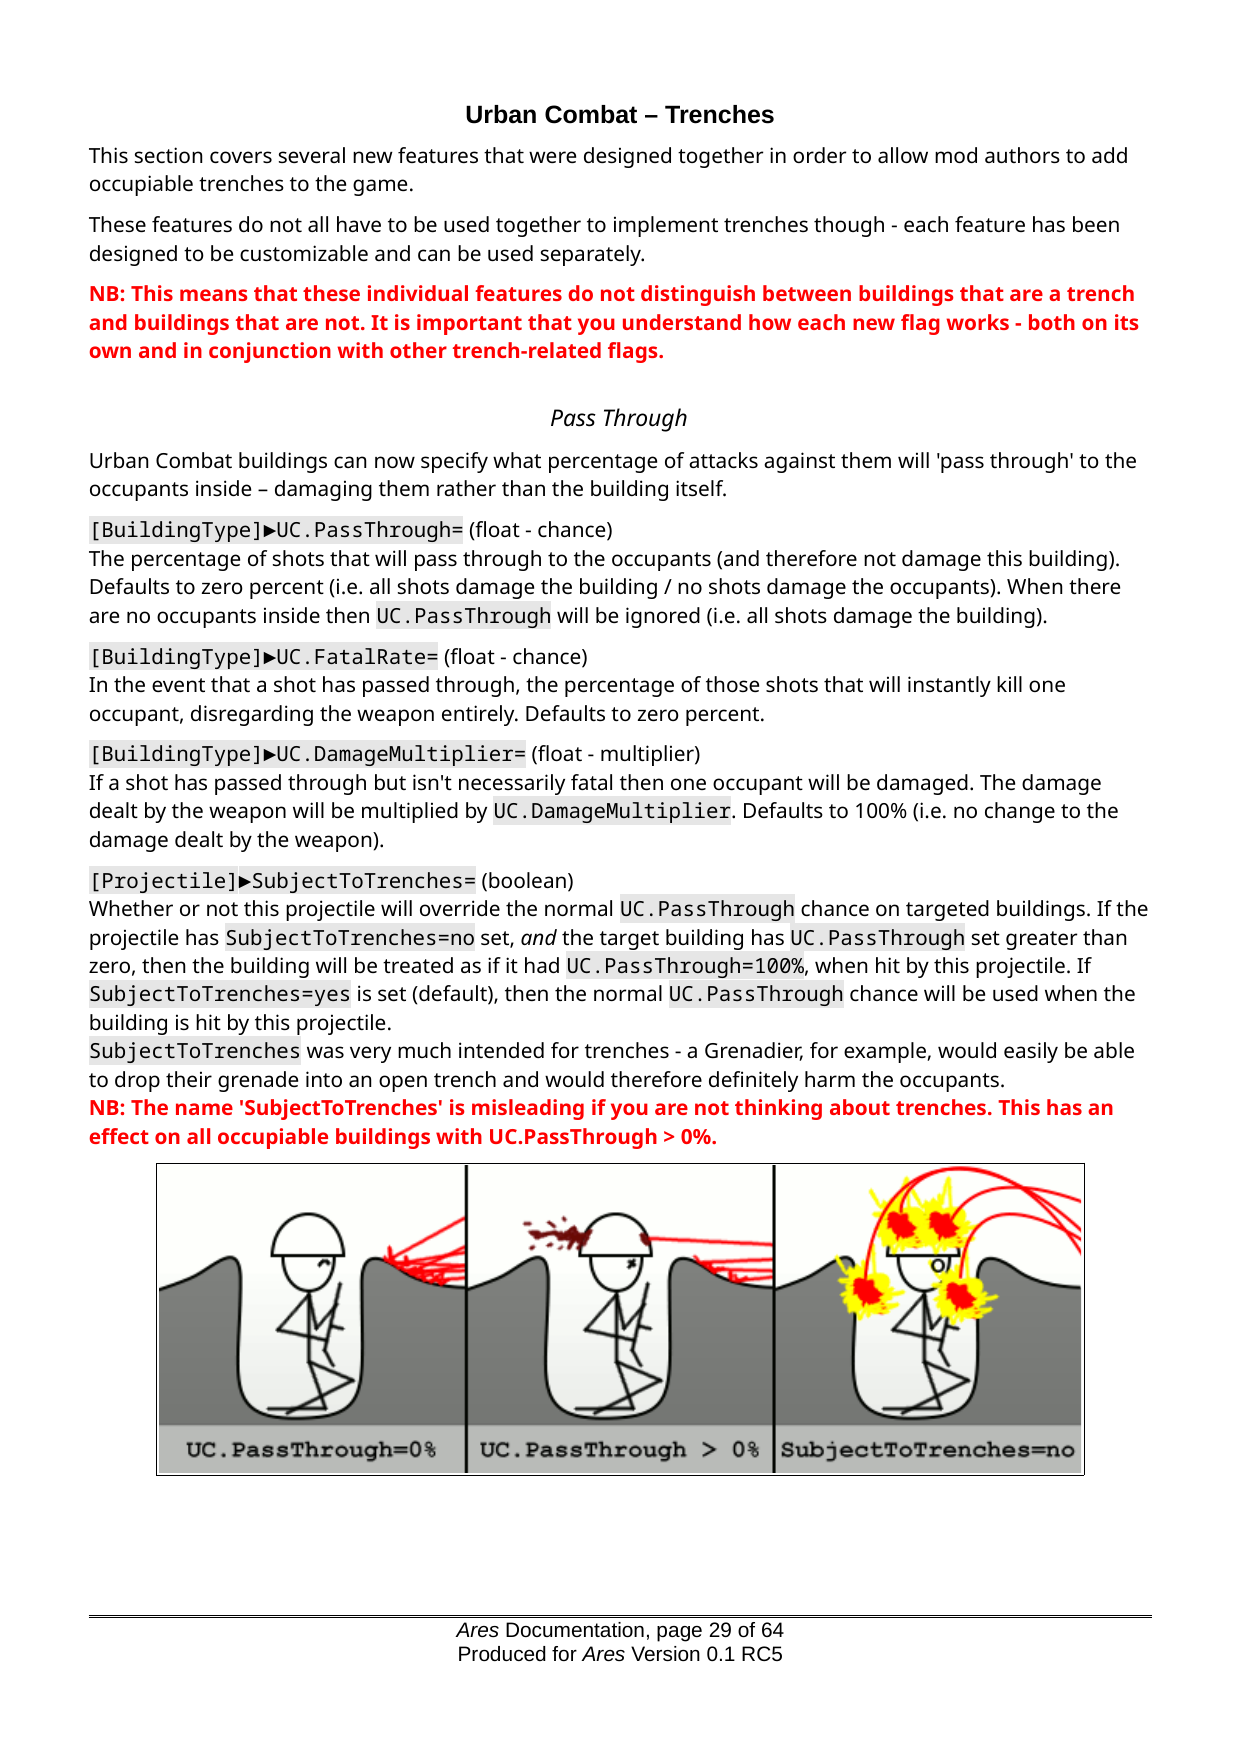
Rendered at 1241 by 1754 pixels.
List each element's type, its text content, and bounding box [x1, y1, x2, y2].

text Urban Combat buildings can now specify what percentage of attacks against them will 'pass through' to the occupants inside – damaging them rather than the building itself. [88, 446, 1152, 503]
picture [159, 1165, 1082, 1473]
text [Projectile]►SubjectToTrenches= (boolean) Whether or not this projectile will override the normal UC.PassThrough chance on targeted buildings. If the projectile has SubjectToTrenches=no set, and the target building has UC.PassThrough set greater than zero, then the building will be treated as if it had UC.PassThrough=100%, when hit by this projectile. If SubjectToTrenches=yes is set (default), then the normal UC.PassThrough chance will be used when the building is hit by this projectile. SubjectToTrenches was very much intended for trenches - a Grenadier, for example, would easily be able to drop their grenade into an open trench and would therefore definitely harm the occupants. NB: The name 'SubjectToTrenches' is misleading if you are not thinking about trenches. This has an effect on all occupiable buildings with UC.PassThrough > 0%. [88, 866, 1152, 1150]
text NB: This means that these individual features do not distinguish between buildings that are a trench and buildings that are not. It is important that you understand how each new flag works - both on its own and in conjunction with other trench-related flags. [88, 279, 1152, 365]
text These features do not all have to be used together to implement trenches though - each feature has been designed to be customizable and can be used separately. [88, 210, 1152, 267]
subtitle Urban Combat – Trenches [88, 100, 1152, 129]
text [BuildingType]►UC.PassThrough= (float - chance) The percentage of shots that will pass through to the occupants (and therefore not damage this building). Defaults to zero percent (i.e. all shots damage the building / no shots damage the occupants). When there are no occupants inside then UC.PassThrough will be ignored (i.e. all shots damage the building). [88, 516, 1152, 629]
text [BuildingType]►UC.FatalRate= (float - chance) In the event that a shot has passed through, the percentage of those shots that will instantly kill one occupant, disregarding the weapon entirely. Defaults to zero percent. [88, 642, 1152, 727]
subtitle Pass Through [88, 402, 1152, 434]
text [BuildingType]►UC.DamageMultiplier= (float - multiplier) If a shot has passed through but isn't necessarily fatal then one occupant will be damaged. The damage dealt by the weapon will be multiplied by UC.DamageMultiplier. Defaults to 100% (i.e. no change to the damage dealt by the weapon). [88, 739, 1152, 853]
text This section covers several new features that were designed together in order to allow mod authors to add occupiable trenches to the game. [88, 141, 1152, 198]
